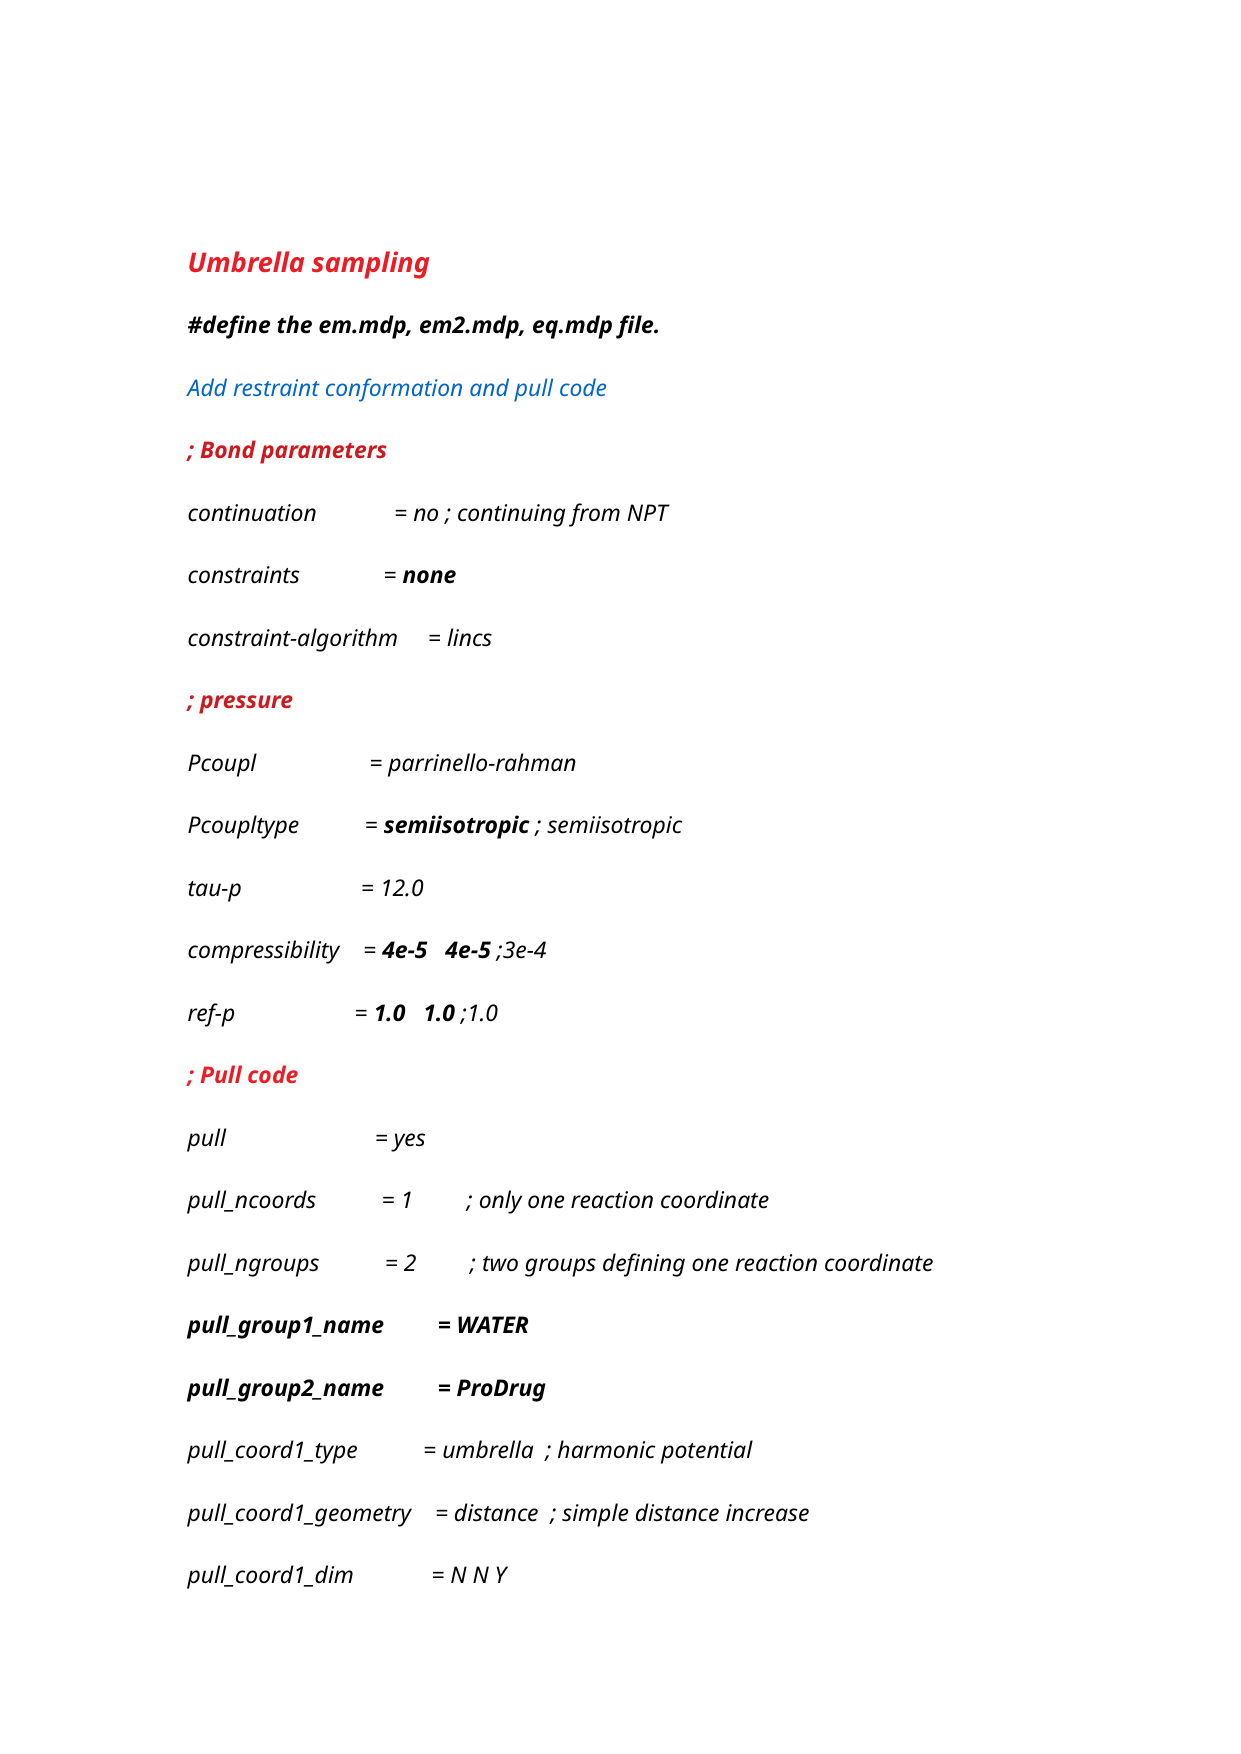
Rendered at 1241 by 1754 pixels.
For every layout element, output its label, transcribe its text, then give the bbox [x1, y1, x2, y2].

text pull_group2_name = ProDrug [187, 1346, 1053, 1408]
text Add restraint conformation and pull code [187, 346, 1053, 408]
text ; pressure [187, 658, 1053, 721]
text pull_group1_name = WATER [187, 1283, 1053, 1346]
text ; Pull code [187, 1033, 1053, 1096]
text compressibility = 4e-5 4e-5 ;3e-4 [187, 908, 1053, 971]
text pull_ngroups = 2 ; two groups defining one reaction coordinate [187, 1221, 1053, 1283]
text Pcoupltype = semiisotropic ; semiisotropic [187, 783, 1053, 846]
text constraint-algorithm = lincs [187, 596, 1053, 658]
text constraints = none [187, 533, 1053, 596]
text pull_coord1_geometry = distance ; simple distance increase [187, 1471, 1053, 1533]
text ; Bond parameters [187, 408, 1053, 471]
text tau-p = 12.0 [187, 846, 1053, 908]
text pull = yes [187, 1096, 1053, 1158]
text Pcoupl = parrinello-rahman [187, 721, 1053, 783]
text #define the em.mdp, em2.mdp, eq.mdp file. [187, 283, 1053, 346]
text pull_coord1_dim = N N Y [187, 1533, 1053, 1596]
text pull_ncoords = 1 ; only one reaction coordinate [187, 1158, 1053, 1221]
text Umbrella sampling [187, 221, 1053, 283]
text continuation = no ; continuing from NPT [187, 471, 1053, 533]
text ref-p = 1.0 1.0 ;1.0 [187, 971, 1053, 1033]
text pull_coord1_type = umbrella ; harmonic potential [187, 1408, 1053, 1471]
